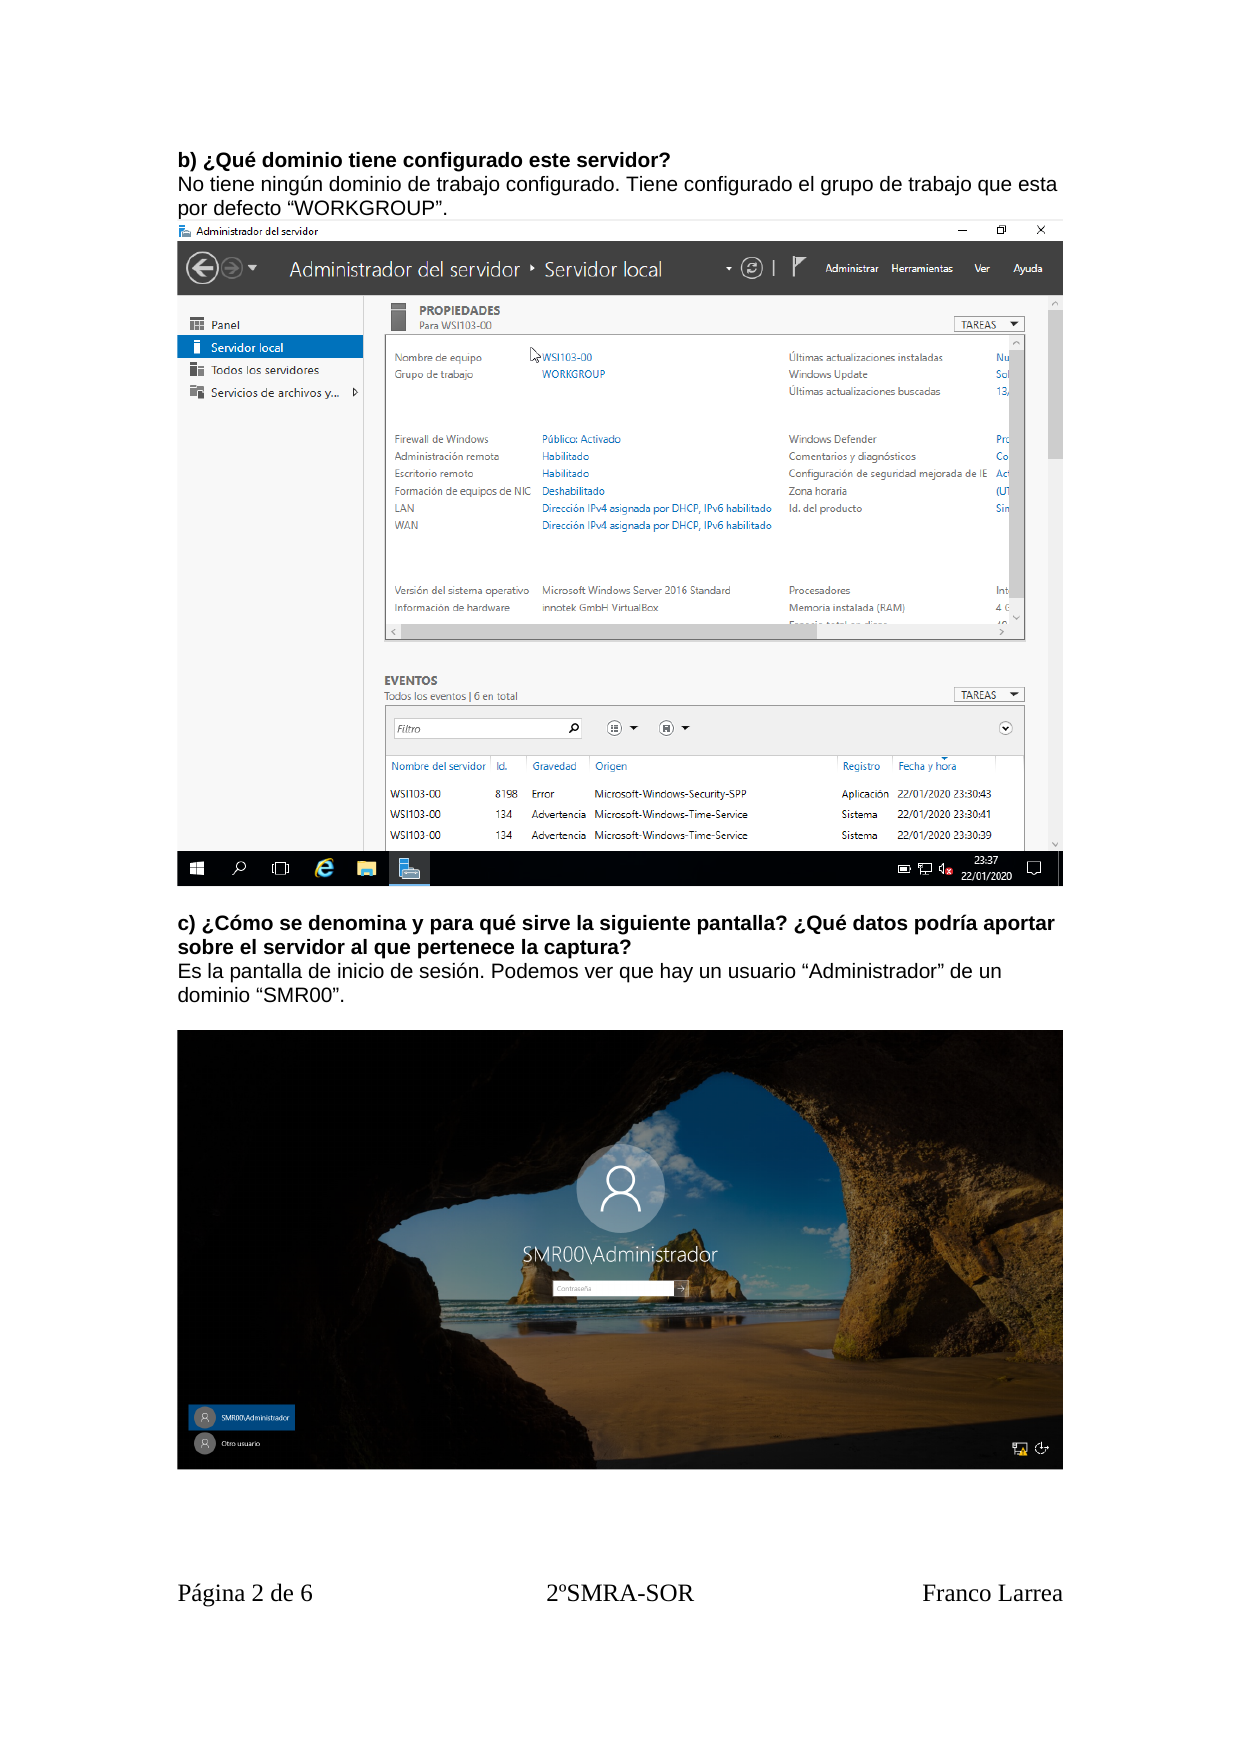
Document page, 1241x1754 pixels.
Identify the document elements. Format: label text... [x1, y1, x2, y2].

text b) ¿Qué dominio tiene configurado este servidor? [177, 148, 1063, 172]
text No tiene ningún dominio de trabajo configurado. Tiene configurado el grupo de trabajo que esta por defecto “WORKGROUP”. [177, 172, 1063, 219]
picture [177, 1030, 1063, 1470]
text c) ¿Cómo se denomina y para qué sirve la siguiente pantalla? ¿Qué datos podría aportar sobre el servidor al que pertenece la captura? [177, 911, 1063, 958]
picture [177, 219, 1063, 887]
text Es la pantalla de inicio de sesión. Podemos ver que hay un usuario “Administrador” de un dominio “SMR00”. [177, 958, 1063, 1006]
